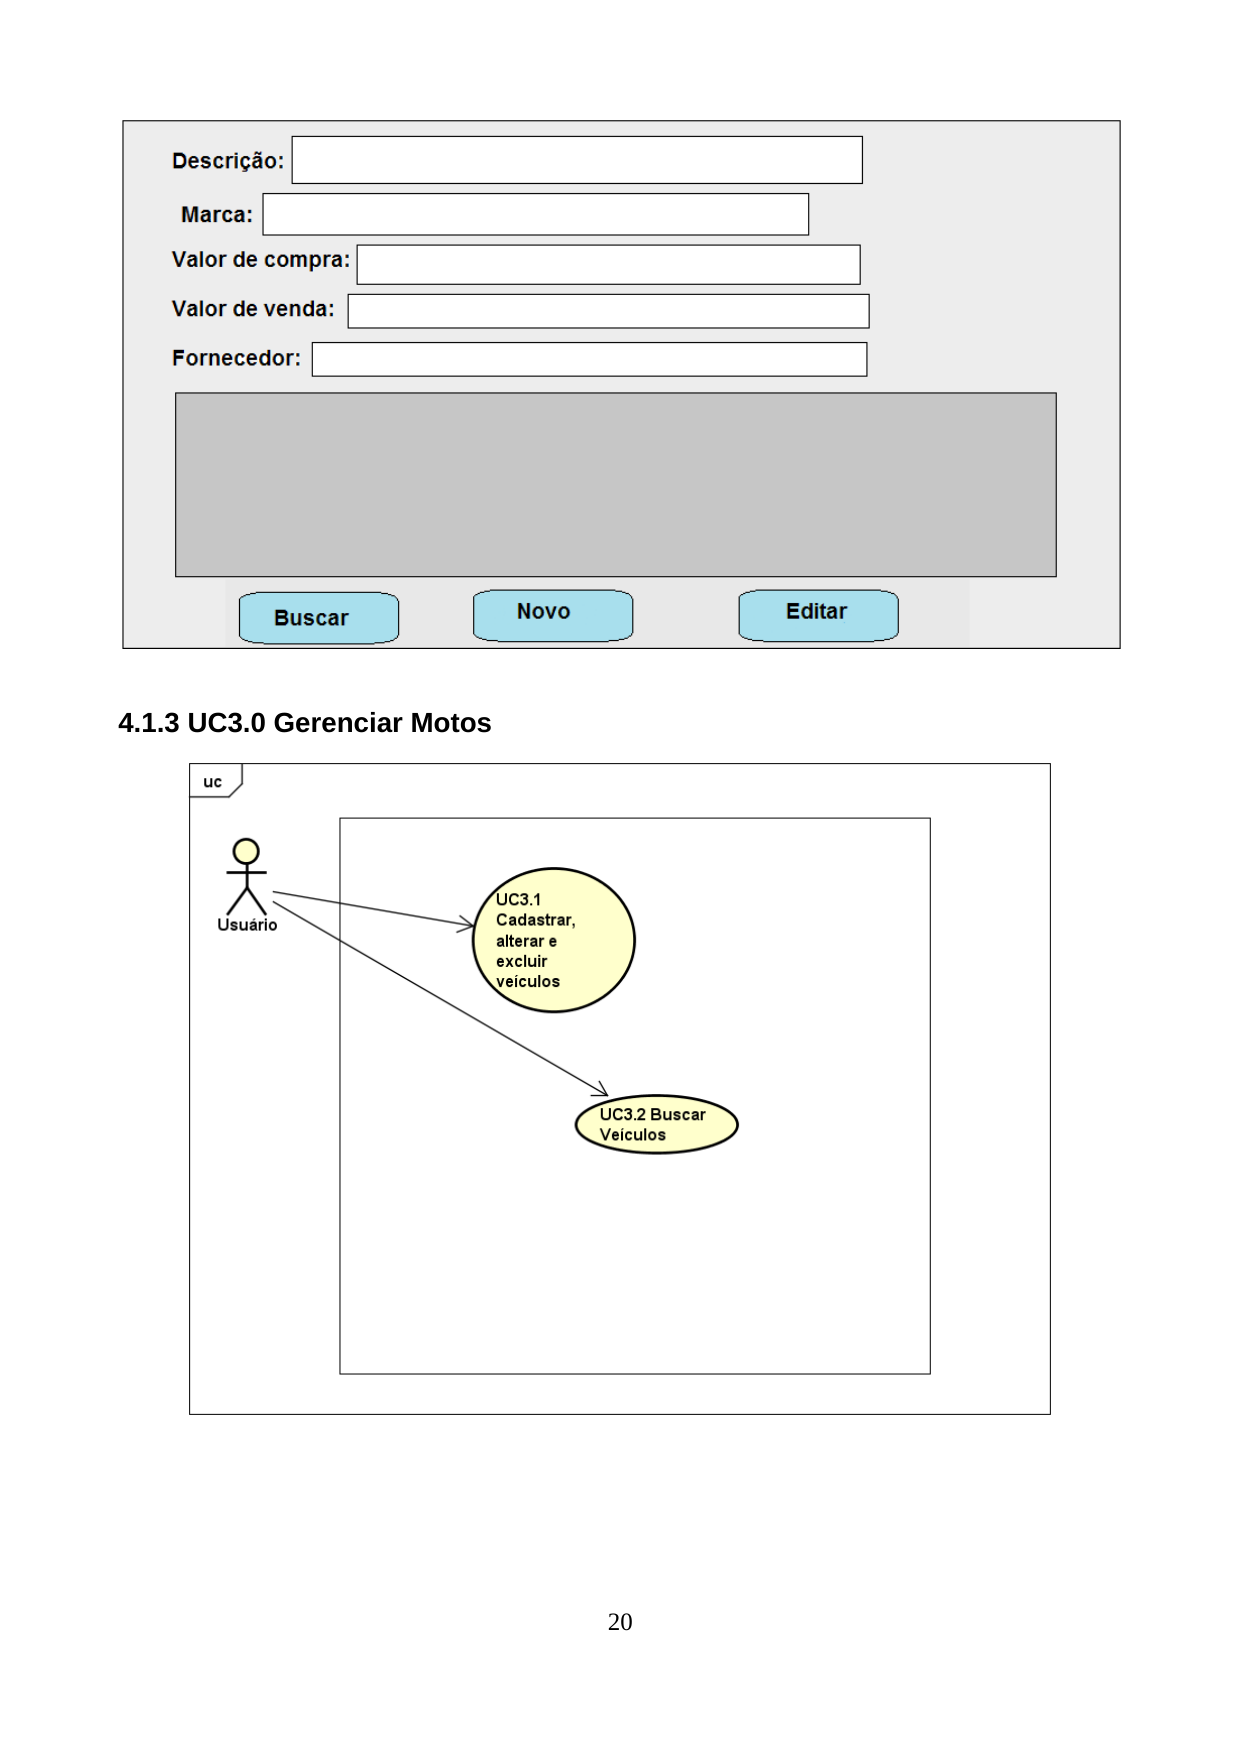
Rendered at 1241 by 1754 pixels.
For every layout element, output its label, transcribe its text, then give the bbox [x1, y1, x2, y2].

picture [118, 118, 1123, 649]
picture [177, 751, 1064, 1428]
subtitle 4.1.3 UC3.0 Gerenciar Motos [118, 707, 1122, 738]
